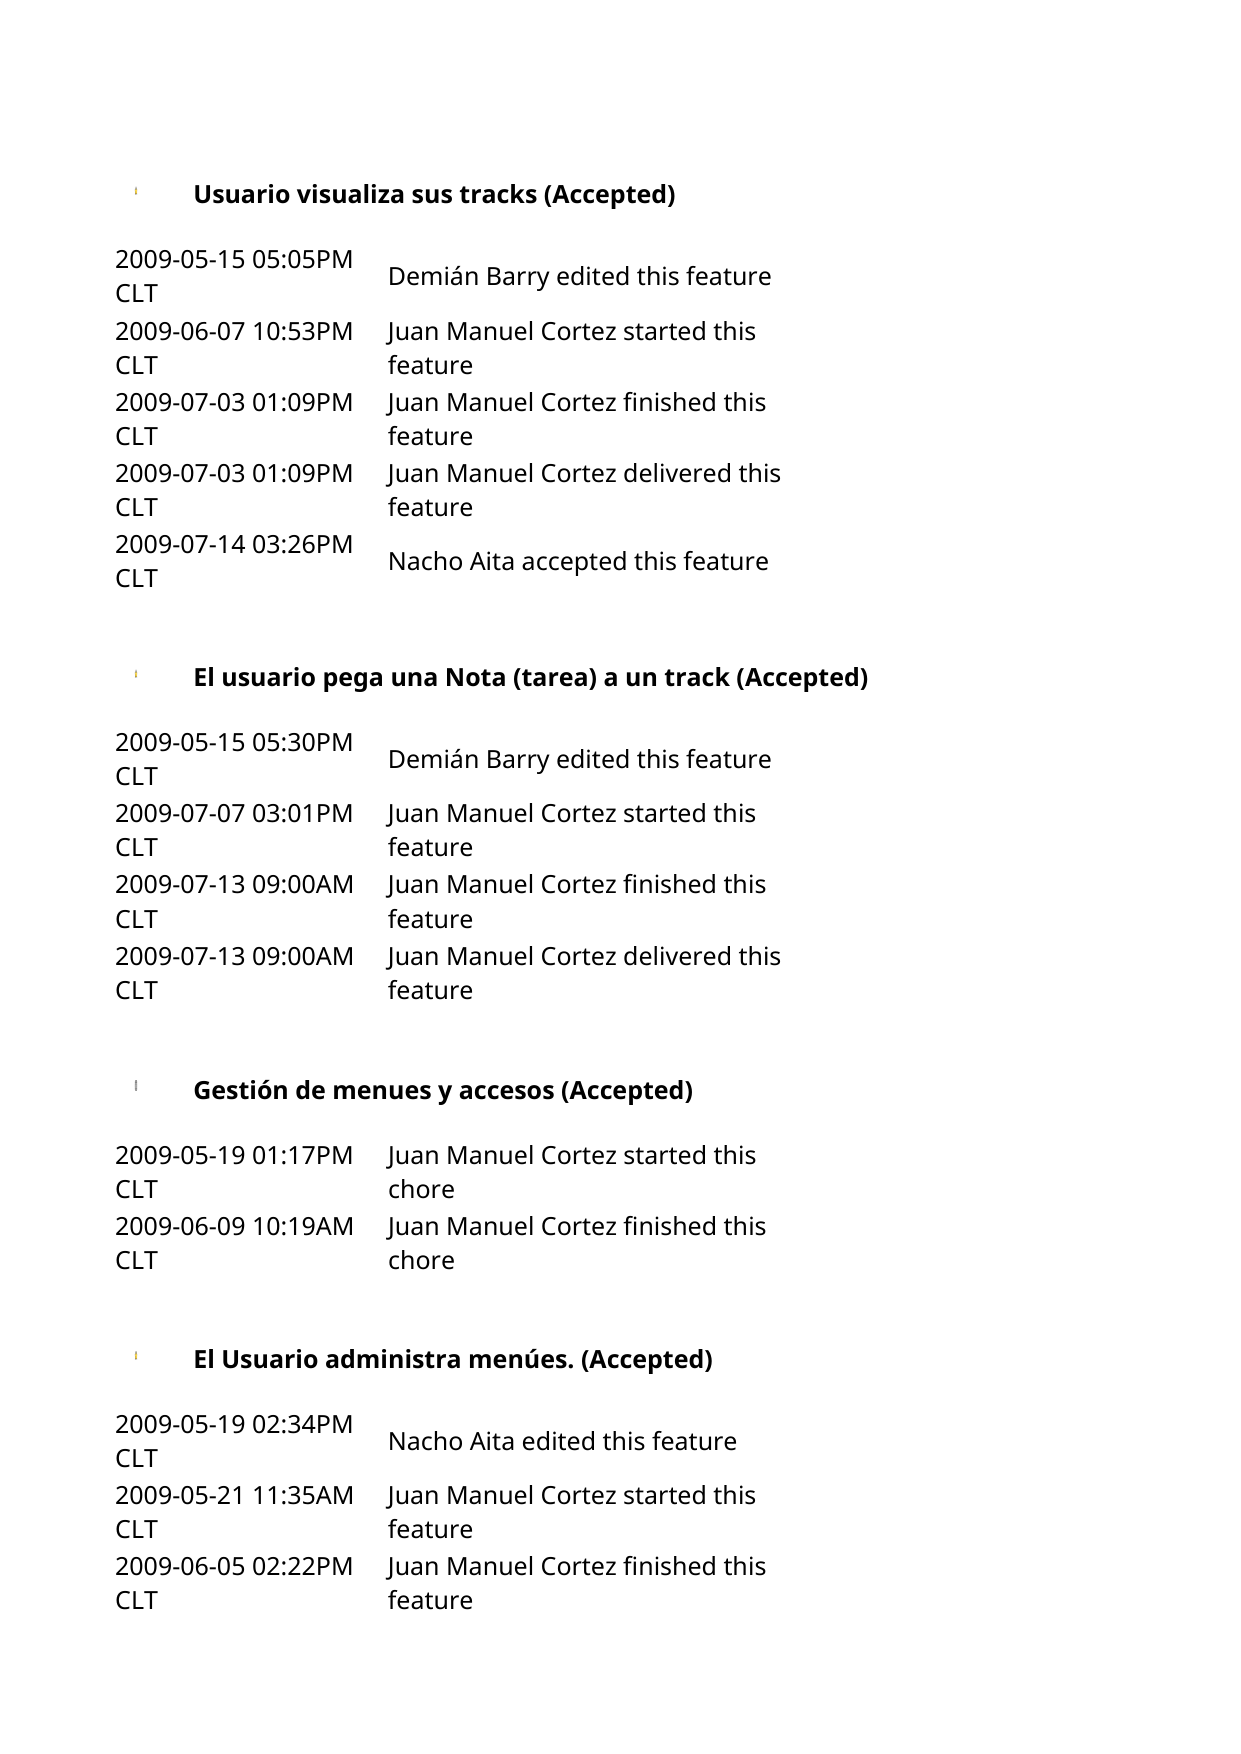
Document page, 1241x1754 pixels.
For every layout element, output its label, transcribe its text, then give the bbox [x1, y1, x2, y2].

table_cell Nacho Aita accepted this feature [386, 525, 815, 597]
picture [134, 1080, 138, 1091]
text Gestión de menues y accesos (Accepted) [154, 1071, 1122, 1107]
table_header Nacho Aita edited this feature [386, 1405, 815, 1476]
table_header Demián Barry edited this feature [386, 240, 815, 312]
text El usuario pega una Nota (tarea) a un track (Accepted) [875, 660, 1122, 694]
text El Usuario administra menúes. (Accepted) [720, 1342, 1122, 1376]
table_header Demián Barry edited this feature [386, 723, 815, 794]
text Usuario visualiza sus tracks (Accepted) [683, 177, 1122, 211]
